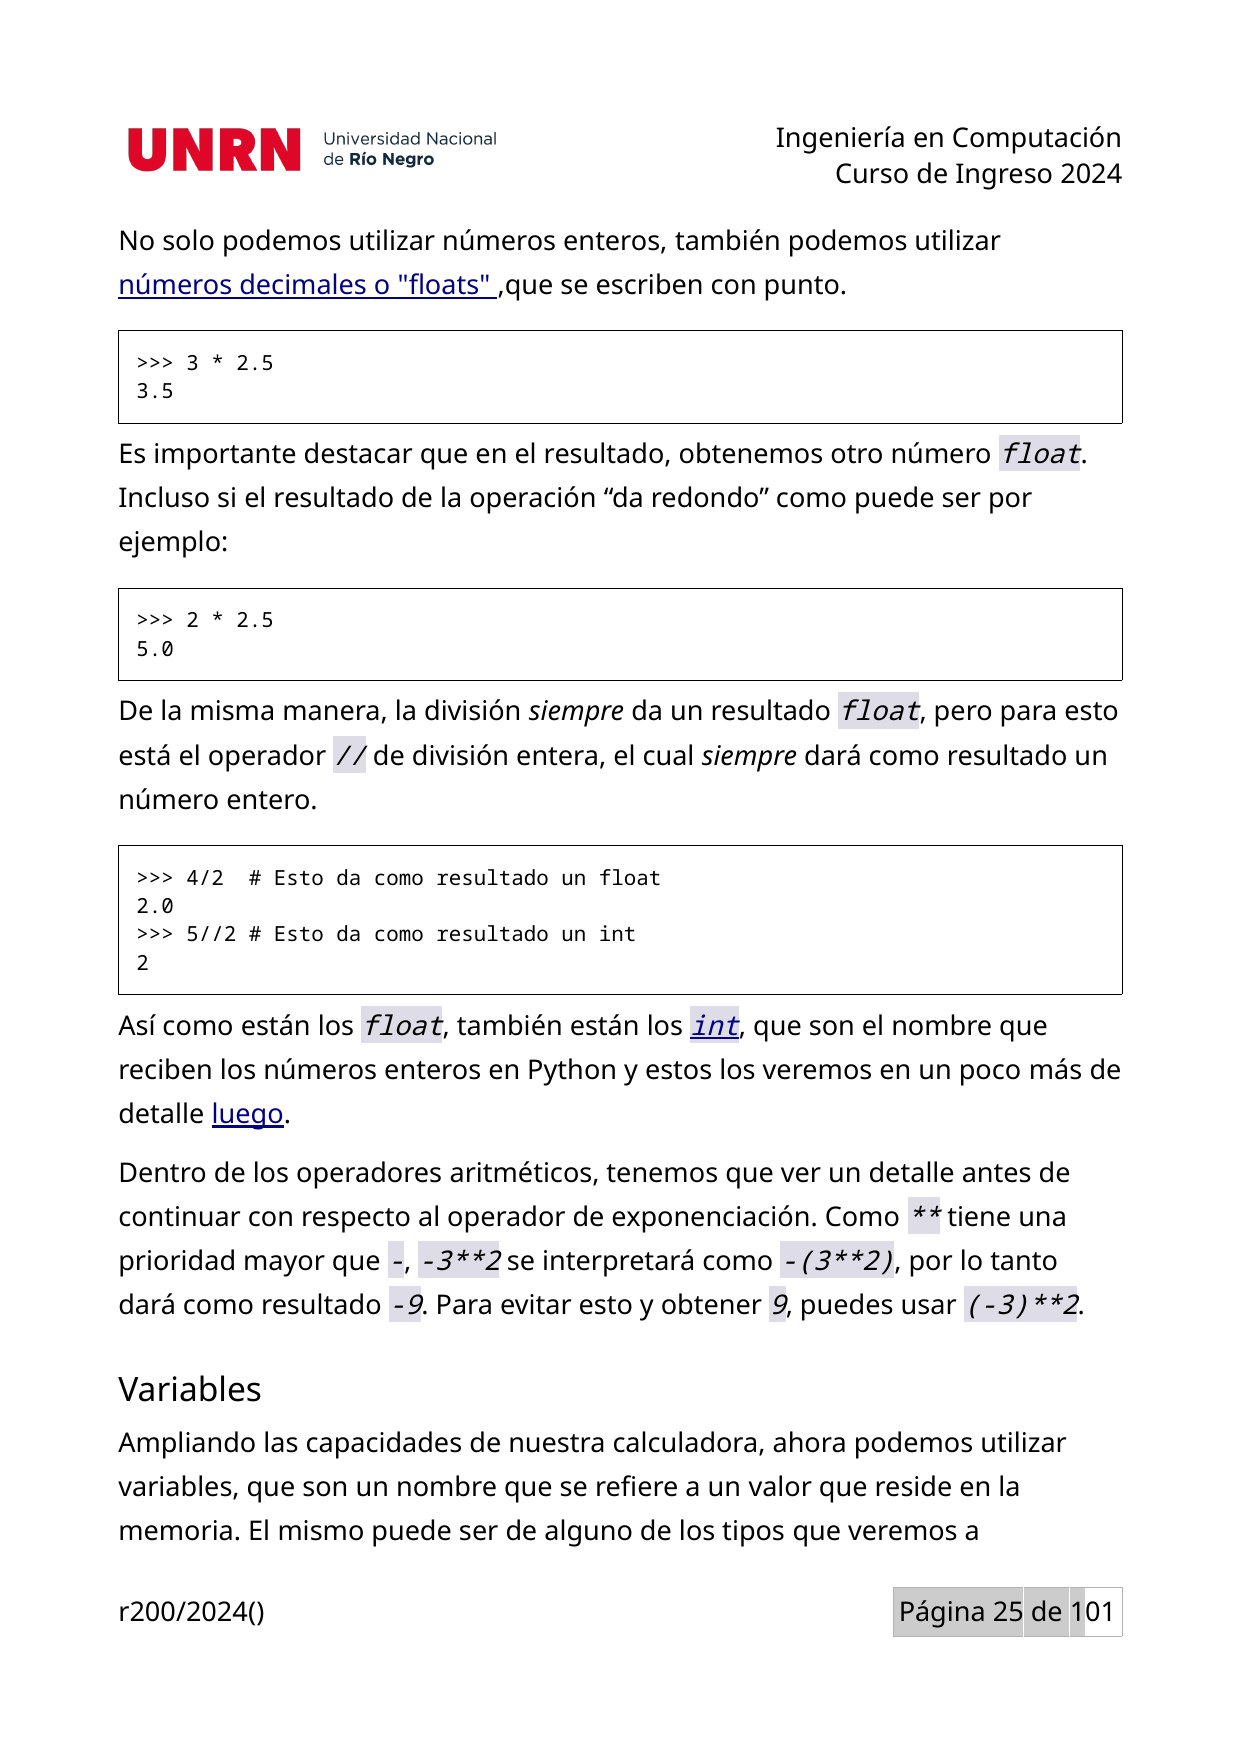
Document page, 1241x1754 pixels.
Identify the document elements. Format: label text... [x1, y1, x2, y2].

text Es importante destacar que en el resultado, obtenemos otro número float. Incluso si el resultado de la operación “da redondo” como puede ser por ejemplo: [118, 434, 1122, 560]
text Ampliando las capacidades de nuestra calculadora, ahora podemos utilizar variables, que son un nombre que se refiere a un valor que reside en la memoria. El mismo puede ser de alguno de los tipos que veremos a [118, 1423, 1122, 1548]
text >>> 2 * 2.5 [119, 589, 1122, 616]
text Dentro de los operadores aritméticos, tenemos que ver un detalle antes de continuar con respecto al operador de exponenciación. Como ** tiene una prioridad mayor que -, -3**2 se interpretará como -(3**2), por lo tanto dará como resultado -9. Para evitar esto y obtener 9, puedes usar (-3)**2. [118, 1153, 1122, 1322]
text >>> 3 * 2.5 [119, 331, 1122, 359]
subtitle Variables [118, 1365, 1122, 1411]
text 5.0 [119, 616, 1122, 680]
text >>> 4/2 # Esto da como resultado un float [119, 846, 1122, 873]
text Así como están los float, también están los int, que son el nombre que reciben los números enteros en Python y estos los veremos en un poco más de detalle luego. [118, 1006, 1122, 1131]
text 3.5 [119, 359, 1122, 423]
text No solo podemos utilizar números enteros, también podemos utilizar números decimales o "floats" ,que se escriben con punto. [118, 221, 1122, 302]
text >>> 5//2 # Esto da como resultado un int [119, 902, 1122, 930]
text 2.0 [119, 873, 1122, 902]
text De la misma manera, la división siempre da un resultado float, pero para esto está el operador // de división entera, el cual siempre dará como resultado un número entero. [118, 692, 1122, 817]
picture [118, 118, 505, 180]
text 2 [119, 930, 1122, 994]
